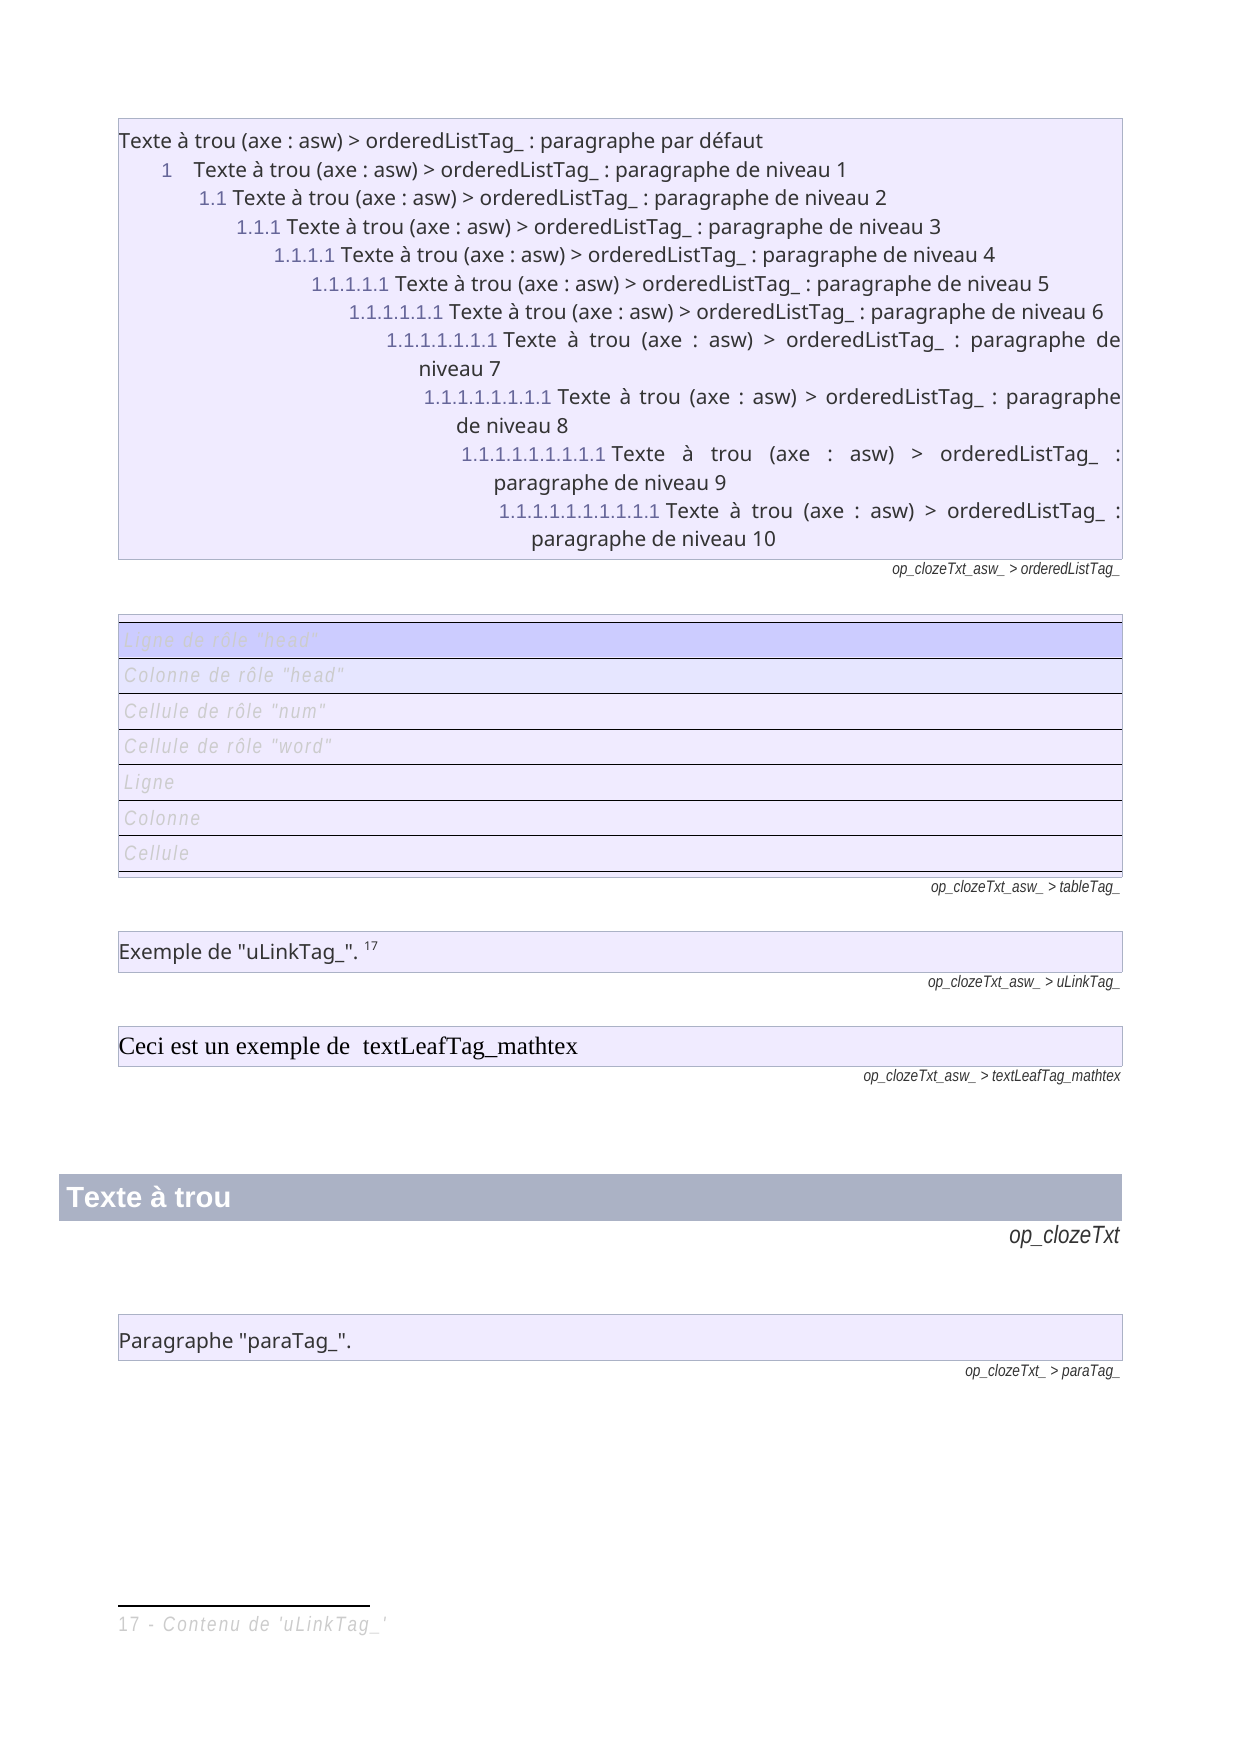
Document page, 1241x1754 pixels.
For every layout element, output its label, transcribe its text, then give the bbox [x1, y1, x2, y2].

title op_clozeTxt_asw_ > uLinkTag_ [118, 973, 1122, 991]
table_cell Colonne [119, 801, 1122, 835]
title op_clozeTxt_ > paraTag_ [118, 1361, 1122, 1380]
title op_clozeTxt_asw_ > orderedListTag_ [118, 560, 1122, 578]
table_header Exemple de "uLinkTag_". [119, 932, 1122, 972]
title op_clozeTxt_asw_ > textLeafTag_mathtex [118, 1067, 1122, 1085]
table_cell Cellule de rôle "word" [119, 730, 1122, 764]
subtitle op_clozeTxt [118, 1221, 1122, 1249]
table_cell Ligne [119, 765, 1122, 799]
table_cell Cellule [119, 836, 1122, 871]
table_header Texte à trou (axe : asw) > orderedListTag_ : paragraphe par défaut Texte à trou (axe : asw) > orderedListTag_ : paragraphe de niveau 1 Texte à trou (axe : asw) > orderedListTag_ : paragraphe de niveau 2 Texte à trou (axe : asw) > orderedListTag_ : paragraphe de niveau 3 Texte à trou (axe : asw) > orderedListTag_ : paragraphe de niveau 4 Texte à trou (axe : asw) > orderedListTag_ : paragraphe de niveau 5 Texte à trou (axe : asw) > orderedListTag_ : paragraphe de niveau 6 Texte à trou (axe : asw) > orderedListTag_ : paragraphe de niveau 7 Texte à trou (axe : asw) > orderedListTag_ : paragraphe de niveau 8 Texte à trou (axe : asw) > orderedListTag_ : paragraphe de niveau 9 Texte à trou (axe : asw) > orderedListTag_ : paragraphe de niveau 10 [119, 119, 1122, 559]
title Texte à trou [60, 1175, 1122, 1219]
table_cell Cellule de rôle "num" [119, 694, 1122, 728]
table_header [119, 872, 1122, 877]
table_header Ligne de rôle "head" [119, 623, 1122, 657]
title op_clozeTxt_asw_ > tableTag_ [118, 878, 1122, 896]
table_cell Colonne de rôle "head" [119, 659, 1122, 693]
table_header Paragraphe "paraTag_". [119, 1315, 1122, 1360]
table_header Ceci est un exemple de textLeafTag_mathtex [119, 1027, 1122, 1066]
table_header [119, 615, 1122, 622]
